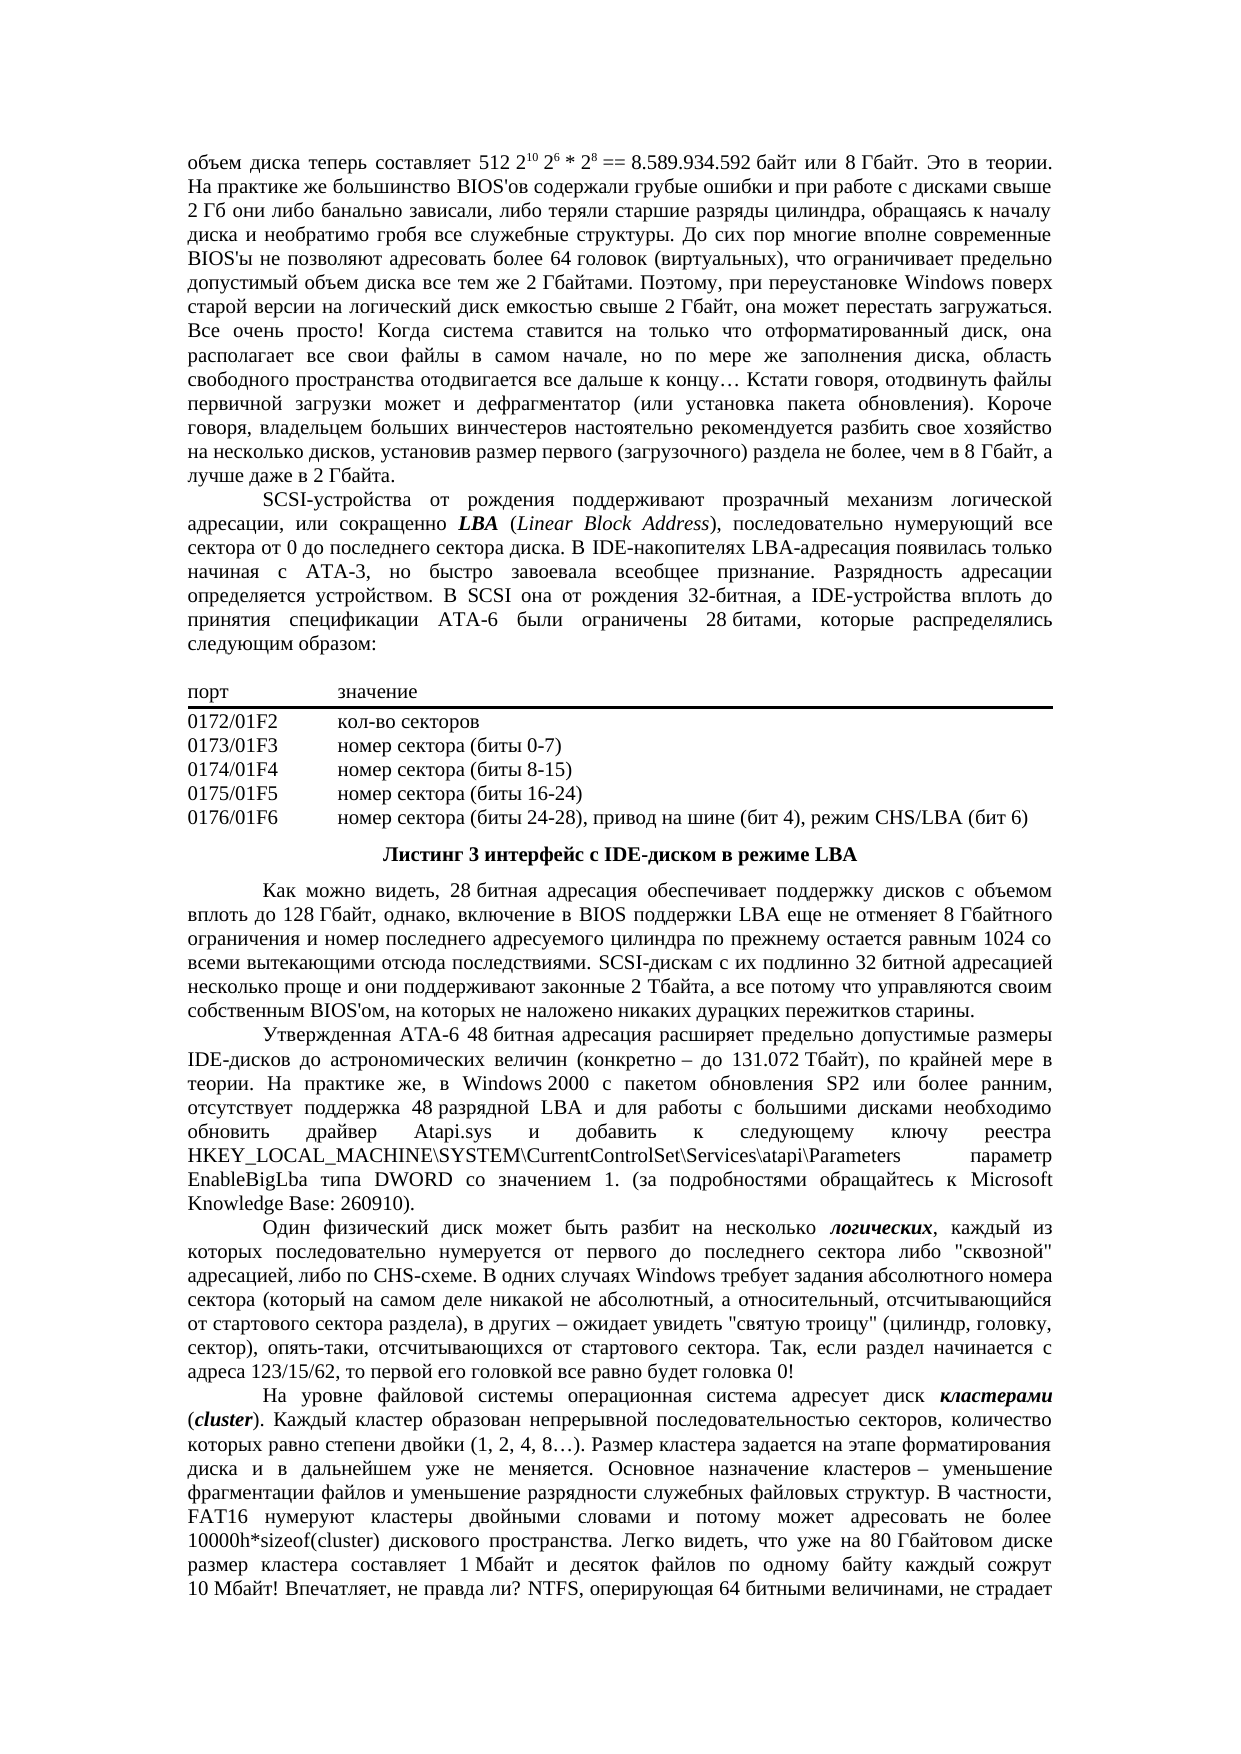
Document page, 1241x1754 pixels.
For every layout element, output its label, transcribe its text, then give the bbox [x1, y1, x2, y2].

text Как можно видеть, 28 битная адресация обеспечивает поддержку дисков с объемом вплоть до 128 Гбайт, однако, включение в BIOS поддержки LBA еще не отменяет 8 Гбайтного ограничения и номер последнего адресуемого цилиндра по прежнему остается равным 1024 со всеми вытекающими отсюда последствиями. SCSI-дискам с их подлинно 32 битной адресацией несколько проще и они поддерживают законные 2 Тбайта, а все потому что управляются своим собственным BIOS'ом, на которых не наложено никаких дурацких пережитков старины. [187, 878, 1053, 1022]
text На уровне файловой системы операционная система адресует диск кластерами (cluster). Каждый кластер образован непрерывной последовательностью секторов, количество которых равно степени двойки (1, 2, 4, 8…). Размер кластера задается на этапе форматирования диска и в дальнейшем уже не меняется. Основное назначение кластеров – уменьшение фрагментации файлов и уменьшение разрядности служебных файловых структур. В частности, FAT16 нумеруют кластеры двойными словами и потому может адресовать не более 10000h*sizeof(cluster) дискового пространства. Легко видеть, что уже на 80 Гбайтовом диске размер кластера составляет 1 Мбайт и десяток файлов по одному байту каждый сожрут 10 Мбайт! Впечатляет, не правда ли? NTFS, оперирующая 64 битными величинами, не страдает [187, 1383, 1053, 1600]
text порт значение [187, 679, 1053, 709]
text 0173/01F3 номер сектора (биты 0-7) [187, 733, 1053, 757]
text Утвержденная ATA-6 48 битная адресация расширяет предельно допустимые размеры IDE-дисков до астрономических величин (конкретно – до 131.072 Тбайт), по крайней мере в теории. На практике же, в Windows 2000 с пакетом обновления SP2 или более ранним, отсутствует поддержка 48 разрядной LBA и для работы с большими дисками необходимо обновить драйвер Atapi.sys и добавить к следующему ключу реестра HKEY_LOCAL_MACHINE\SYSTEM\CurrentControlSet\Services\atapi\Parameters параметр EnableBigLba типа DWORD со значением 1. (за подробностями обращайтесь к Microsoft Knowledge Base: 260910). [187, 1022, 1053, 1215]
text объем диска теперь составляет 512 210 26 * 28 == 8.589.934.592 байт или 8 Гбайт. Это в теории. На практике же большинство BIOS'ов содержали грубые ошибки и при работе с дисками свыше 2 Гб они либо банально зависали, либо теряли старшие разряды цилиндра, обращаясь к началу диска и необратимо гробя все служебные структуры. До сих пор многие вполне современные BIOS'ы не позволяют адресовать более 64 головок (виртуальных), что ограничивает предельно допустимый объем диска все тем же 2 Гбайтами. Поэтому, при переустановке Windows поверх старой версии на логический диск емкостью свыше 2 Гбайт, она может перестать загружаться. Все очень просто! Когда система ставится на только что отформатированный диск, она располагает все свои файлы в самом начале, но по мере же заполнения диска, область свободного пространства отодвигается все дальше к концу… Кстати говоря, отодвинуть файлы первичной загрузки может и дефрагментатор (или установка пакета обновления). Короче говоря, владельцем больших винчестеров настоятельно рекомендуется разбить свое хозяйство на несколько дисков, установив размер первого (загрузочного) раздела не более, чем в 8 Гбайт, а лучше даже в 2 Гбайта. [187, 150, 1053, 487]
text 0175/01F5 номер сектора (биты 16-24) [187, 781, 1053, 805]
text Один физический диск может быть разбит на несколько логических, каждый из которых последовательно нумеруется от первого до последнего сектора либо "сквозной" адресацией, либо по CHS-схеме. В одних случаях Windows требует задания абсолютного номера сектора (который на самом деле никакой не абсолютный, а относительный, отсчитывающийся от стартового сектора раздела), в других – ожидает увидеть "святую троицу" (цилиндр, головку, сектор), опять-таки, отсчитывающихся от стартового сектора. Так, если раздел начинается с адреса 123/15/62, то первой его головкой все равно будет головка 0! [187, 1215, 1053, 1383]
text 0172/01F2 кол-во секторов [187, 709, 1053, 733]
text 0176/01F6 номер сектора (биты 24-28), привод на шине (бит 4), режим CHS/LBA (бит 6) [187, 805, 1053, 829]
text SCSI-устройства от рождения поддерживают прозрачный механизм логической адресации, или сокращенно LBA (Linear Block Address), последовательно нумерующий все сектора от 0 до последнего сектора диска. В IDE-накопителях LBA-адресация появилась только начиная с ATA-3, но быстро завоевала всеобщее признание. Разрядность адресации определяется устройством. В SCSI она от рождения 32-битная, а IDE-устройства вплоть до принятия спецификации ATA-6 были ограничены 28 битами, которые распределялись следующим образом: [187, 487, 1053, 655]
text 0174/01F4 номер сектора (биты 8-15) [187, 757, 1053, 781]
text Листинг 3 интерфейс с IDE-диском в режиме LBA [187, 841, 1053, 866]
